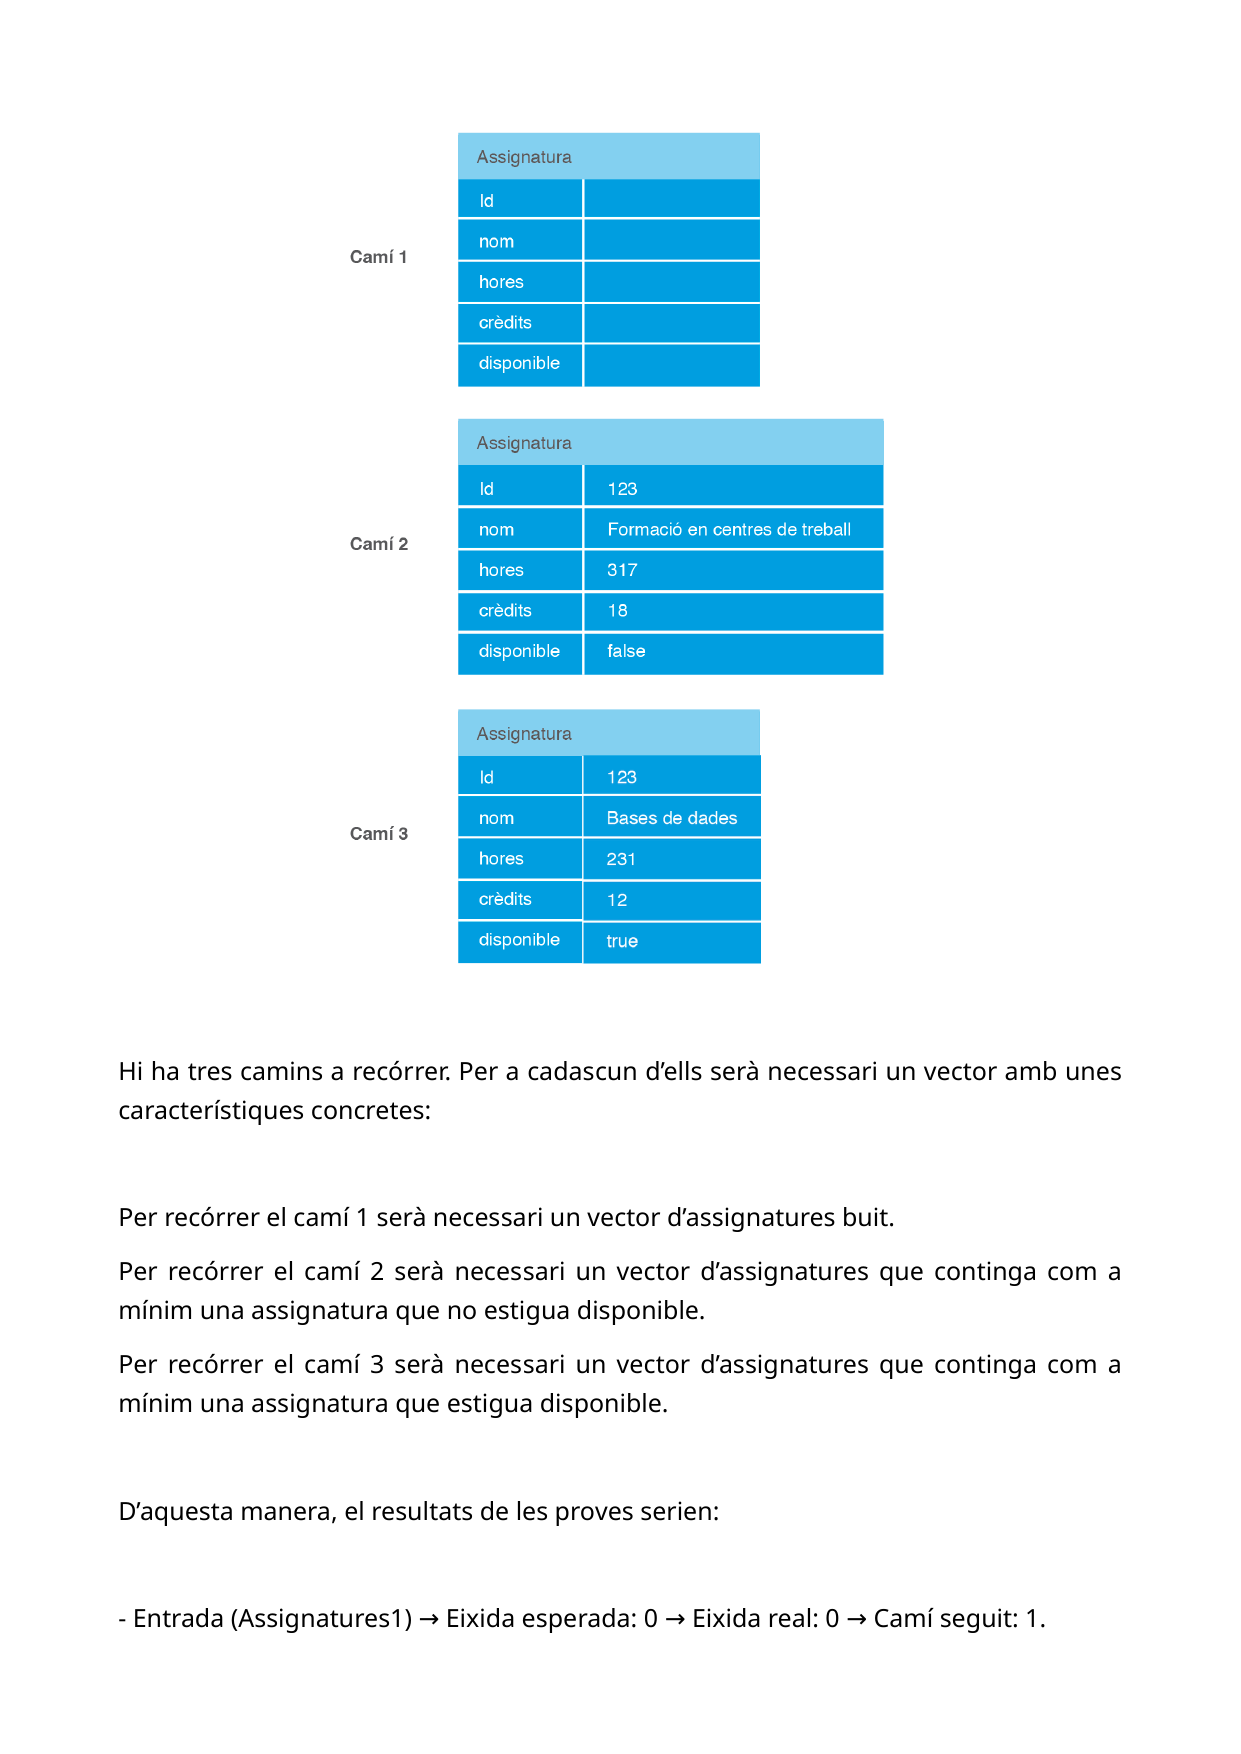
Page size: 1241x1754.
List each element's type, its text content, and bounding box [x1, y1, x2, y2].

text Per recór­rer el camí 3 serà neces­sari un vec­tor d’assig­na­tu­res que con­tin­ga com a mínim una assig­na­tura que esti­gua dis­po­ni­ble. [118, 1347, 1122, 1420]
text Per recór­rer el camí 1 serà neces­sari un vec­tor d’assig­na­tu­res buit. [118, 1200, 1122, 1234]
text - Entrada (Assig­na­tu­res1) → Eixida espe­rada: 0 → Eixida real: 0 → Camí seguit: 1. [118, 1601, 1122, 1635]
text Hi ha tres camins a recór­rer. Per a cadas­cun d’ells serà neces­sari un vec­tor amb unes caracte­rís­ti­ques con­cre­tes: [118, 1053, 1122, 1127]
text Per recór­rer el camí 2 serà neces­sari un vec­tor d’assig­na­tu­res que con­tin­ga com a mínim una assig­na­tura que no esti­gua dis­po­ni­ble. [118, 1254, 1122, 1327]
picture [337, 118, 897, 973]
text D’aquesta manera, el resul­tats de les pro­ves serien: [118, 1493, 1122, 1527]
